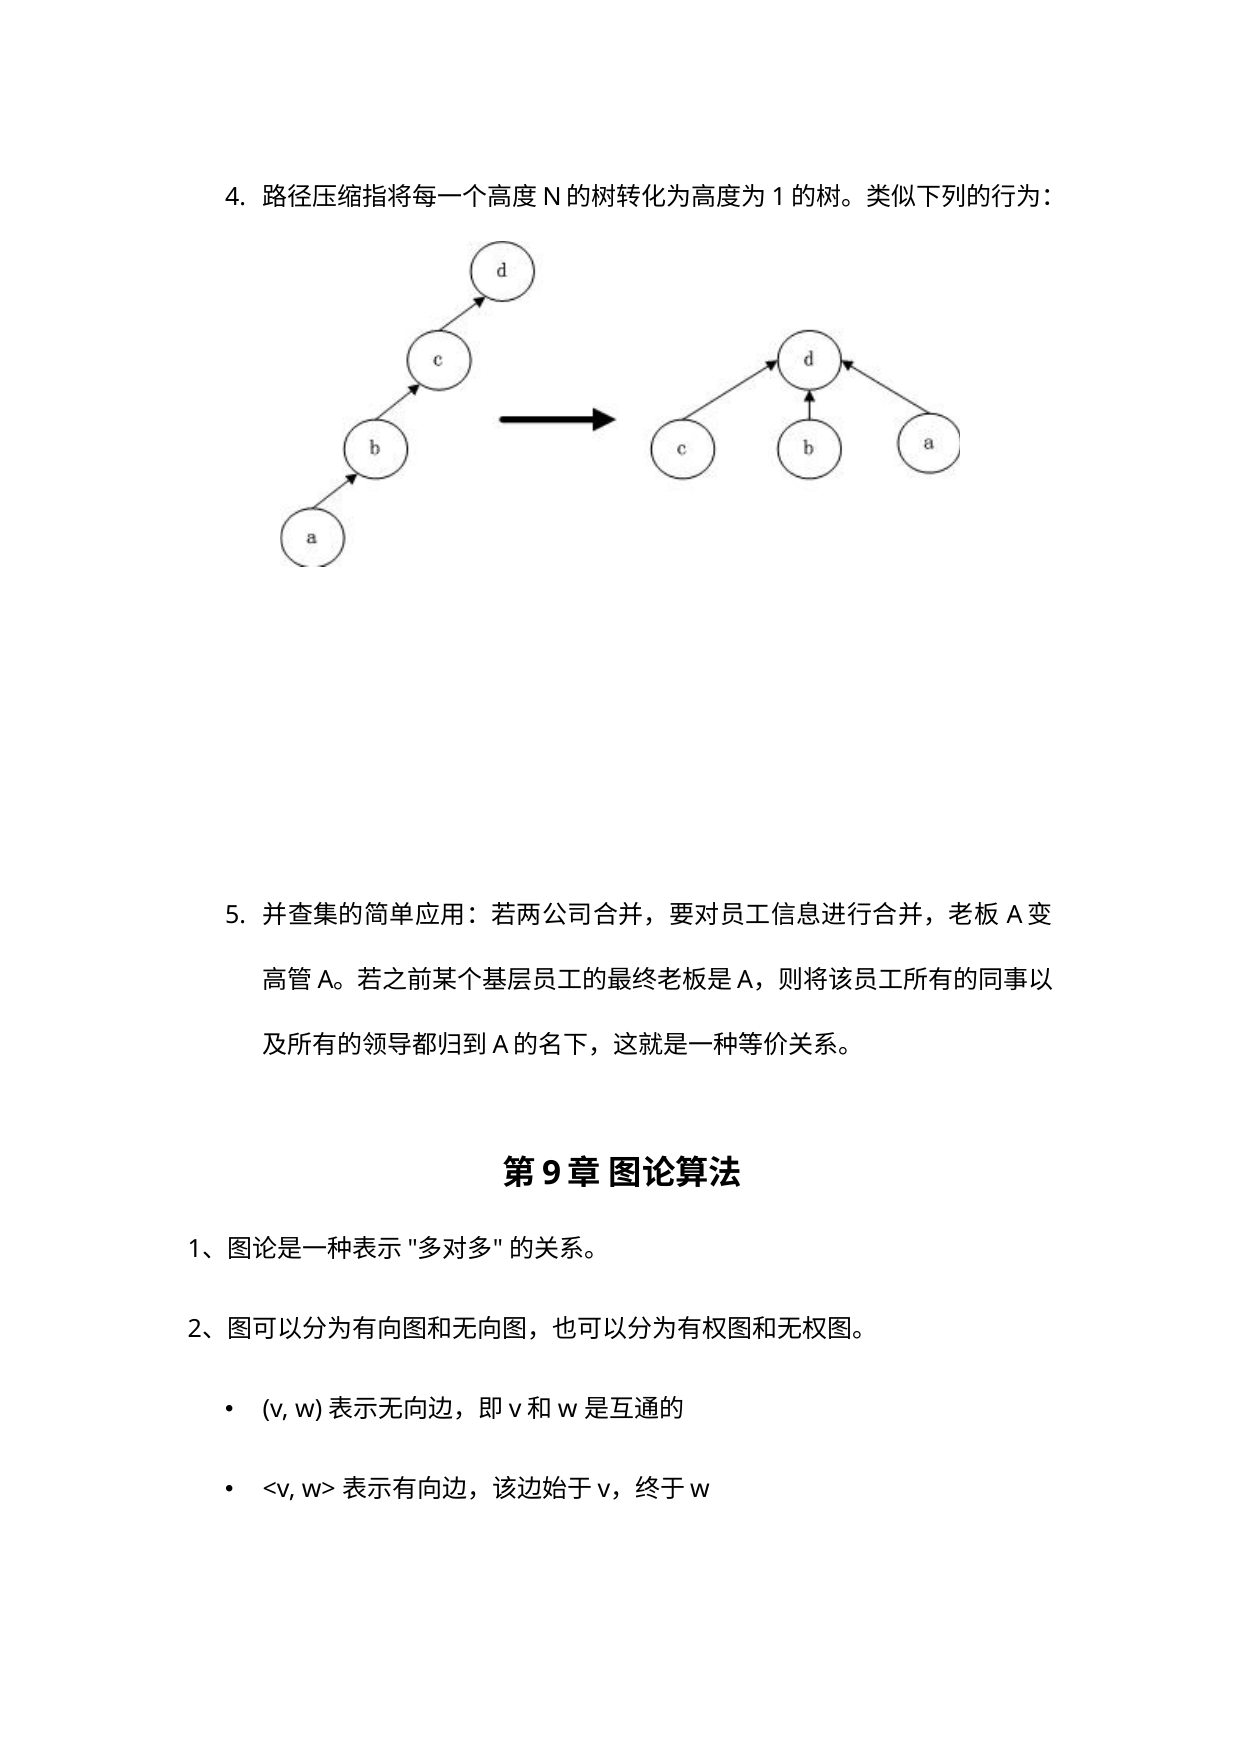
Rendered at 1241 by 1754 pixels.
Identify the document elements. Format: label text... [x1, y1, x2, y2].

list 图论是一种表示 "多对多" 的关系。 [187, 1214, 1053, 1279]
list 并查集的简单应用：若两公司合并，要对员工信息进行合并，老板A变高管A。若之前某个基层员工的最终老板是A，则将该员工所有的同事以及所有的领导都归到A的名下，这就是一种等价关系。 [225, 880, 1053, 1075]
list <v, w> 表示有向边，该边始于v，终于w [225, 1454, 1053, 1519]
list 路径压缩指将每一个高度N的树转化为高度为1的树。类似下列的行为： [225, 162, 1053, 227]
list 图可以分为有向图和无向图，也可以分为有权图和无权图。 [187, 1294, 1053, 1359]
list (v, w) 表示无向边，即v 和w 是互通的 [225, 1374, 1053, 1439]
picture [280, 241, 960, 567]
subtitle 第9章 图论算法 [191, 1137, 1053, 1202]
